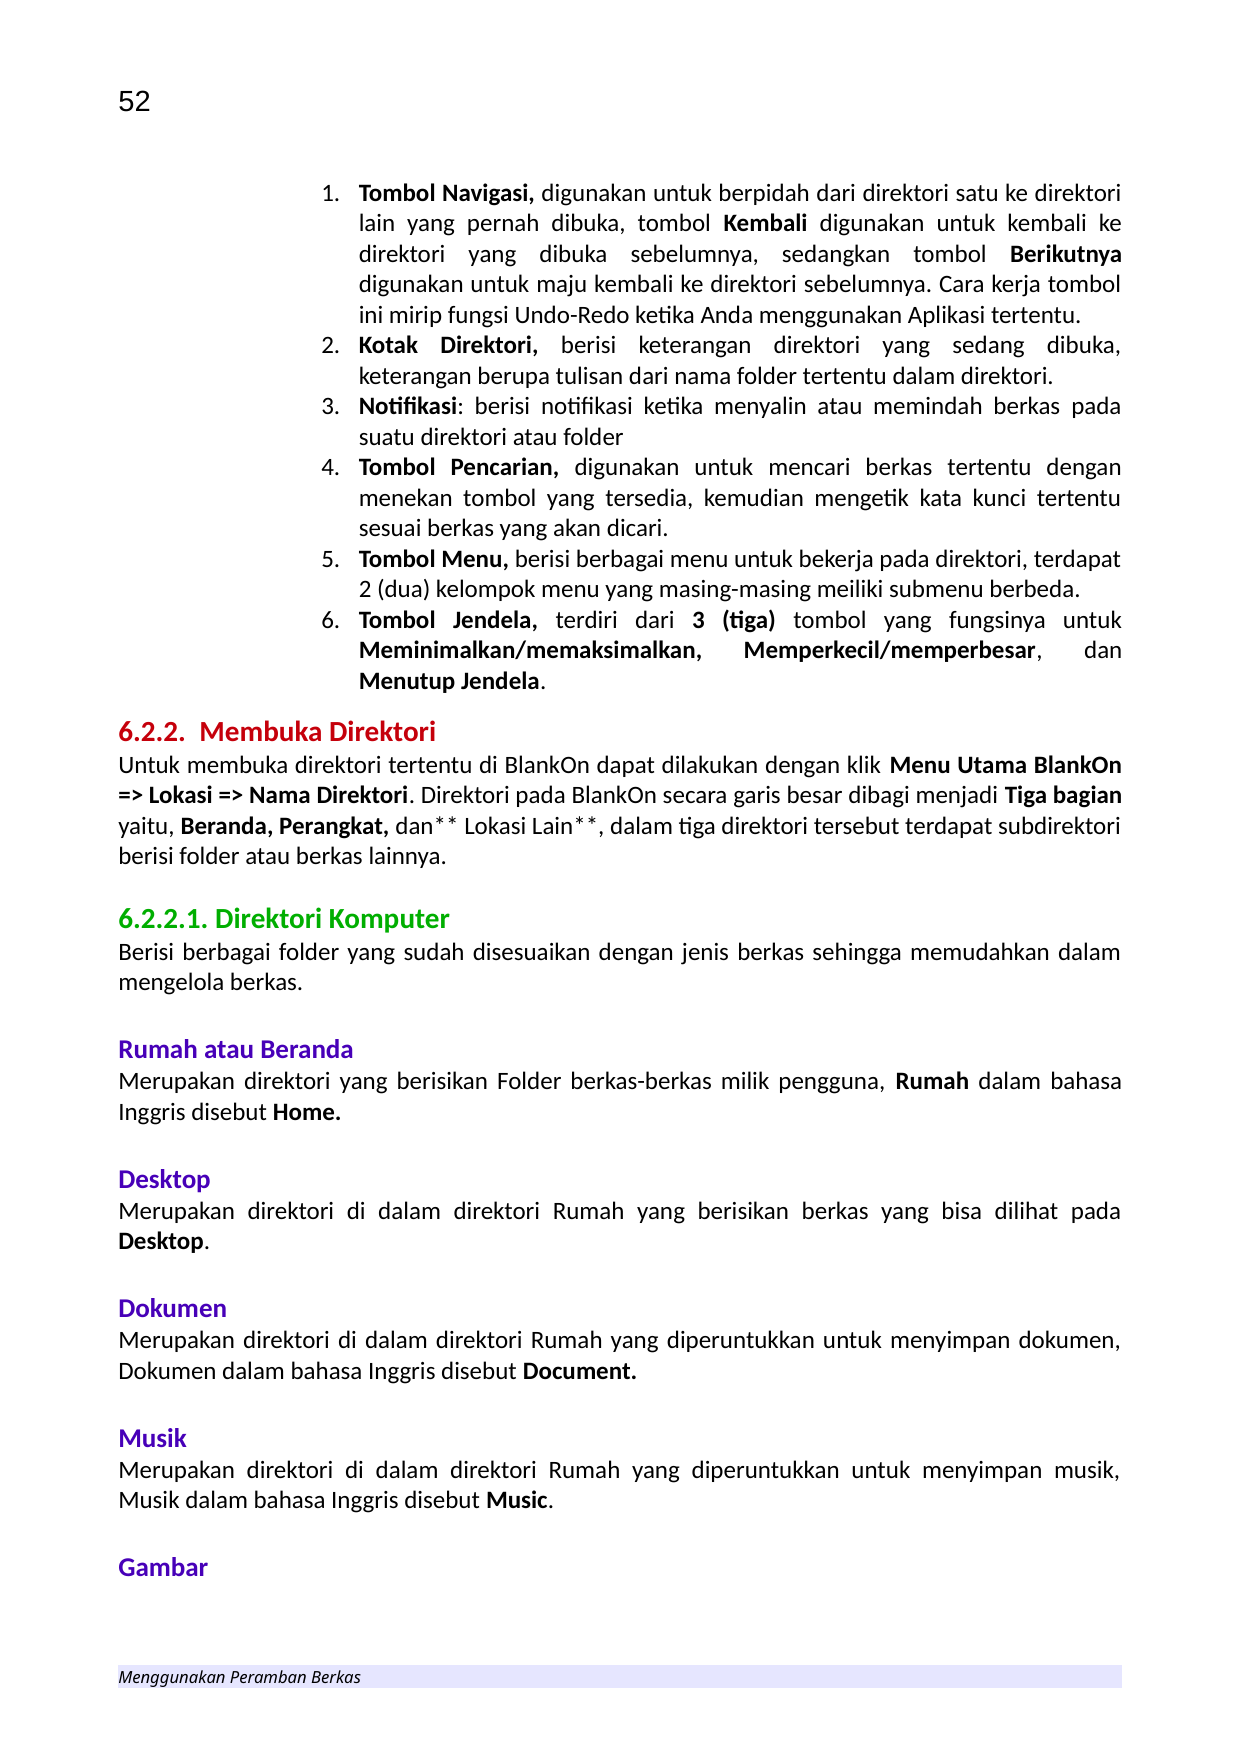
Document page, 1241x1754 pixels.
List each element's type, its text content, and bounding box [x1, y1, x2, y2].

subtitle Musik [118, 1421, 1122, 1454]
subtitle Dokumen [118, 1291, 1122, 1324]
subtitle Direktori Komputer [118, 900, 1122, 936]
subtitle Gambar [118, 1550, 1122, 1583]
list Kotak Direktori, berisi keterangan direktori yang sedang dibuka, keterangan berupa tulisan dari nama folder tertentu dalam direktori. [321, 329, 1122, 390]
list Tombol Navigasi, digunakan untuk berpidah dari direktori satu ke direktori lain yang pernah dibuka, tombol Kembali digunakan untuk kembali ke direktori yang dibuka sebelumnya, sedangkan tombol Berikutnya digunakan untuk maju kembali ke direktori sebelumnya. Cara kerja tombol ini mirip fungsi Undo-Redo ketika Anda menggunakan Aplikasi tertentu. [321, 177, 1122, 329]
text Merupakan direktori di dalam direktori Rumah yang diperuntukkan untuk menyimpan dokumen, Dokumen dalam bahasa Inggris disebut Document. [118, 1324, 1122, 1386]
list Tombol Jendela, terdiri dari 3 (tiga) tombol yang fungsinya untuk Meminimalkan/memaksimalkan, Memperkecil/memperbesar, dan Menutup Jendela. [321, 604, 1122, 696]
list Tombol Menu, berisi berbagai menu untuk bekerja pada direktori, terdapat 2 (dua) kelompok menu yang masing-masing meiliki submenu berbeda. [321, 543, 1122, 604]
list Notifikasi: berisi notifikasi ketika menyalin atau memindah berkas pada suatu direktori atau folder [321, 390, 1122, 451]
text Merupakan direktori di dalam direktori Rumah yang berisikan berkas yang bisa dilihat pada Desktop. [118, 1195, 1122, 1256]
text Berisi berbagai folder yang sudah disesuaikan dengan jenis berkas sehingga memudahkan dalam mengelola berkas. [118, 936, 1122, 997]
text Untuk membuka direktori tertentu di BlankOn dapat dilakukan dengan klik Menu Utama BlankOn => Lokasi => Nama Direktori. Direktori pada BlankOn secara garis besar dibagi menjadi Tiga bagian yaitu, Beranda, Perangkat, dan** Lokasi Lain**, dalam tiga direktori tersebut terdapat subdirektori berisi folder atau berkas lainnya. [118, 749, 1122, 871]
list Tombol Pencarian, digunakan untuk mencari berkas tertentu dengan menekan tombol yang tersedia, kemudian mengetik kata kunci tertentu sesuai berkas yang akan dicari. [321, 451, 1122, 543]
text Merupakan direktori yang berisikan Folder berkas-berkas milik pengguna, Rumah dalam bahasa Inggris disebut Home. [118, 1066, 1122, 1127]
text Merupakan direktori di dalam direktori Rumah yang diperuntukkan untuk menyimpan musik, Musik dalam bahasa Inggris disebut Music. [118, 1454, 1122, 1515]
subtitle Rumah atau Beranda [118, 1032, 1122, 1066]
subtitle Membuka Direktori [118, 713, 1122, 749]
subtitle Desktop [118, 1162, 1122, 1195]
